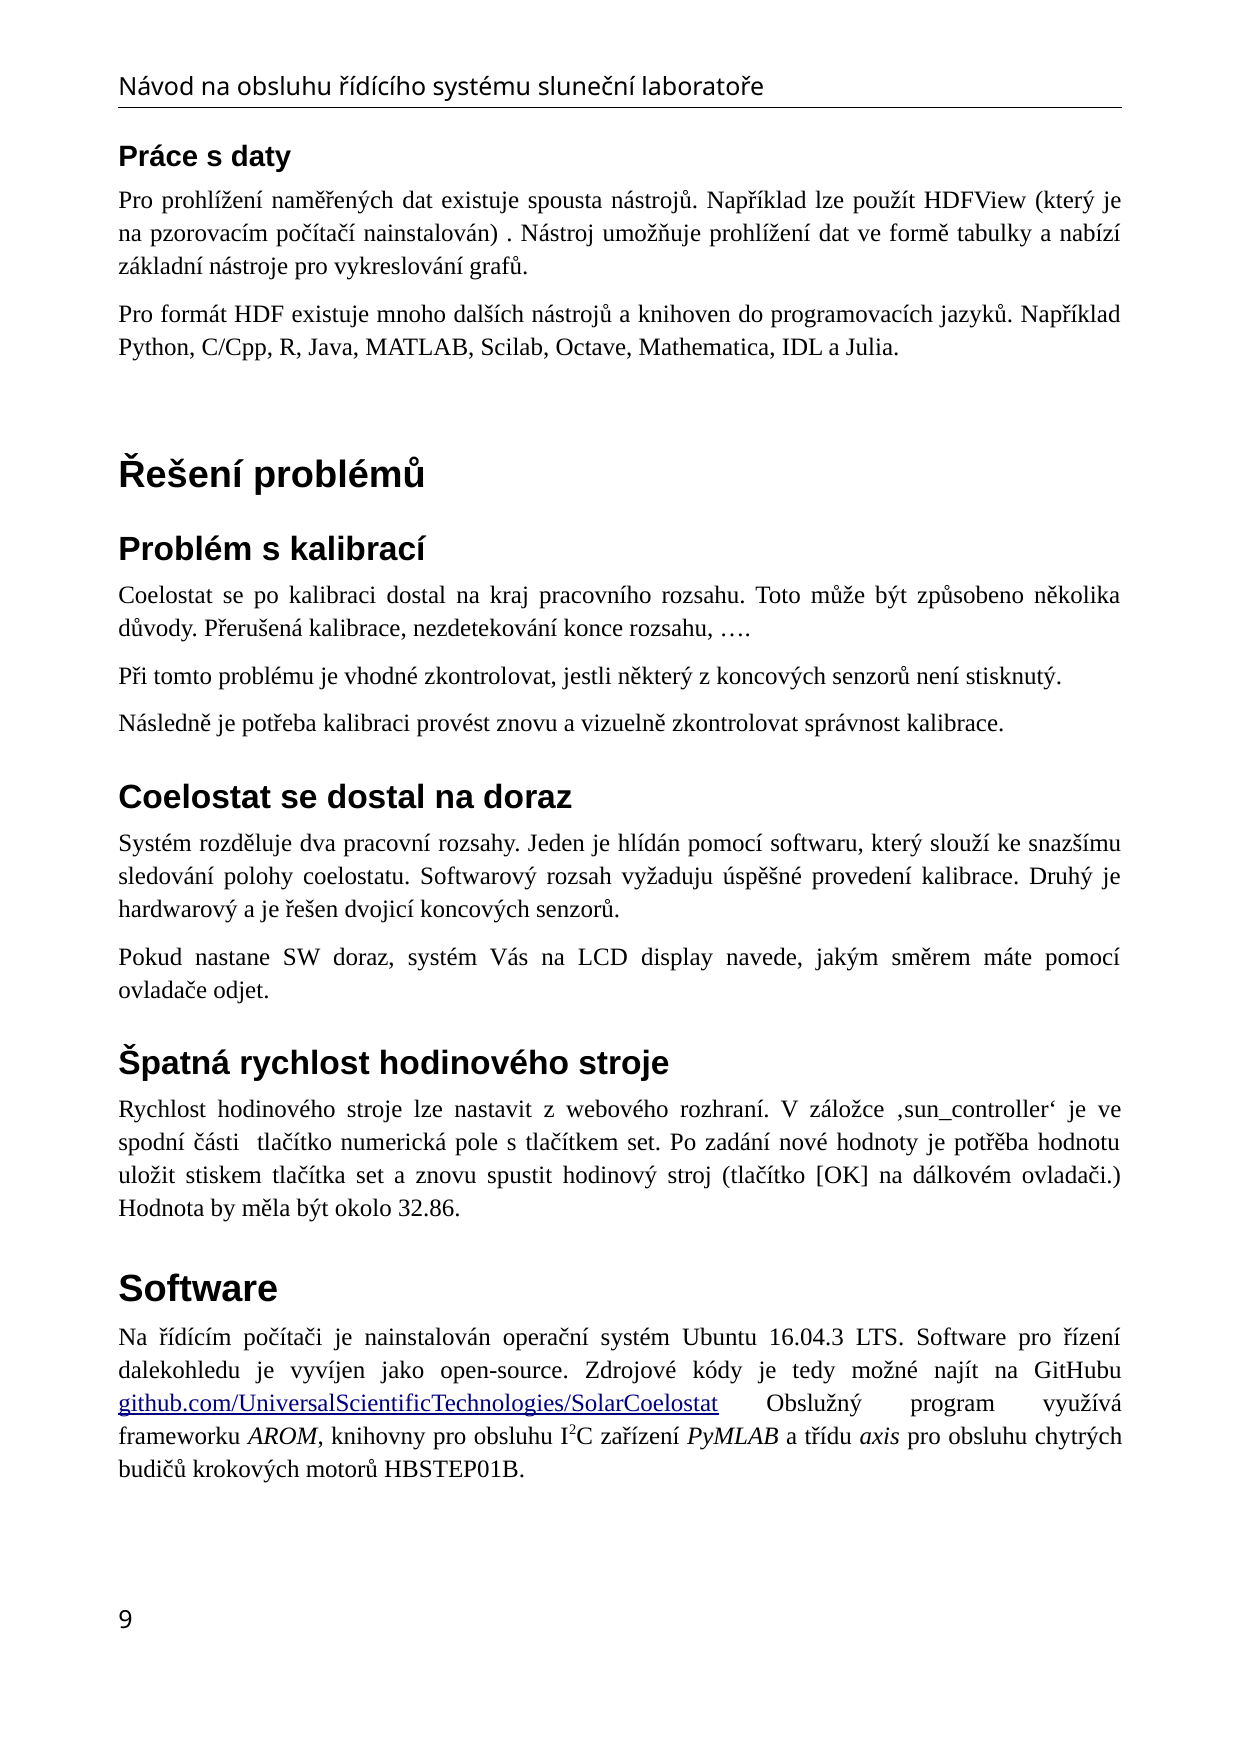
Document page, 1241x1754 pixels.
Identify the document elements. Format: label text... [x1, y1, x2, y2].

subtitle Řešení problémů [118, 452, 1122, 496]
text Pokud nastane SW doraz, systém Vás na LCD display navede, jakým směrem máte pomocí ovladače odjet. [118, 942, 1122, 1003]
text Pro prohlížení naměřených dat existuje spousta nástrojů. Například lze použít HDFView (který je na pzorovacím počítačí nainstalován) . Nástroj umožňuje prohlížení dat ve formě tabulky a nabízí základní nástroje pro vykreslování grafů. [118, 185, 1122, 280]
text Coelostat se po kalibraci dostal na kraj pracovního rozsahu. Toto může být způsobeno několika důvody. Přerušená kalibrace, nezdetekování konce rozsahu, …. [118, 580, 1122, 642]
text Při tomto problému je vhodné zkontrolovat, jestli některý z koncových senzorů není stisknutý. [118, 661, 1122, 690]
text Rychlost hodinového stroje lze nastavit z webového rozhraní. V záložce ‚sun_controller‘ je ve spodní části tlačítko numerická pole s tlačítkem set. Po zadání nové hodnoty je potřěba hodnotu uložit stiskem tlačítka set a znovu spustit hodinový stroj (tlačítko [OK] na dálkovém ovladači.) Hodnota by měla být okolo 32.86. [118, 1094, 1122, 1222]
subtitle Špatná rychlost hodinového stroje [118, 1043, 1122, 1082]
text Systém rozděluje dva pracovní rozsahy. Jeden je hlídán pomocí softwaru, který slouží ke snazšímu sledování polohy coelostatu. Softwarový rozsah vyžaduju úspěšné provedení kalibrace. Druhý je hardwarový a je řešen dvojicí koncových senzorů. [118, 828, 1122, 923]
subtitle Software [118, 1266, 1122, 1310]
text Pro formát HDF existuje mnoho dalších nástrojů a knihoven do programovacích jazyků. Například Python, C/Cpp, R, Java, MATLAB, Scilab, Octave, Mathematica, IDL a Julia. [118, 299, 1122, 361]
text Následně je potřeba kalibraci provést znovu a vizuelně zkontrolovat správnost kalibrace. [118, 708, 1122, 737]
subtitle Coelostat se dostal na doraz [118, 777, 1122, 816]
subtitle Práce s daty [118, 139, 1122, 173]
text Na řídícím počítači je nainstalován operační systém Ubuntu 16.04.3 LTS. Software pro řízení dalekohledu je vyvíjen jako open-source. Zdrojové kódy je tedy možné najít na GitHubu github.com/UniversalScientificTechnologies/SolarCoelostat Obslužný program využívá frameworku AROM, knihovny pro obsluhu I2C zařízení PyMLAB a třídu axis pro obsluhu chytrých budičů krokových motorů HBSTEP01B. [118, 1322, 1122, 1483]
subtitle Problém s kalibrací [118, 529, 1122, 568]
